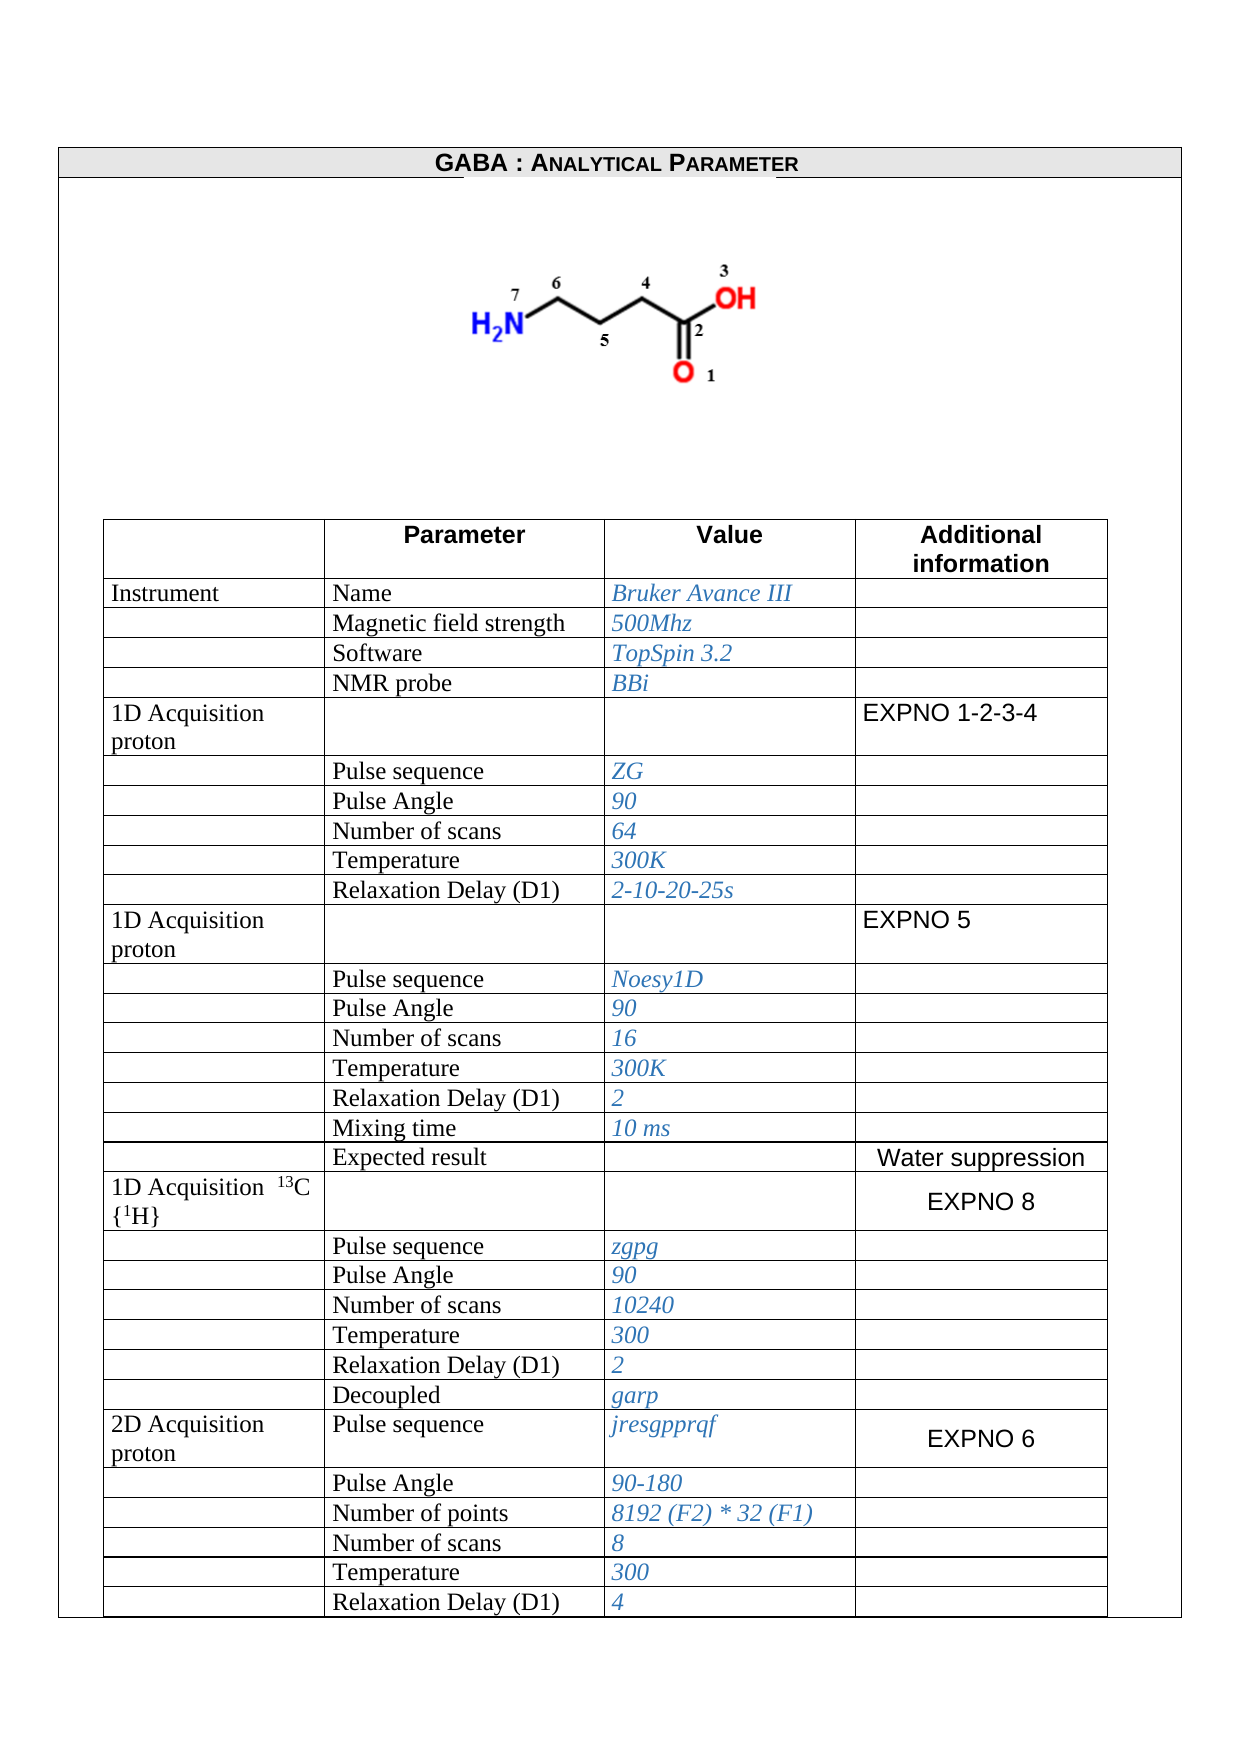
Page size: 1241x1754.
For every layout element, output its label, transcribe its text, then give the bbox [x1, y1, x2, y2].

table_cell EXPNO 1-2-3-4 [856, 698, 1107, 755]
table_cell 500Mhz [605, 608, 855, 637]
table_cell 90 [605, 994, 855, 1022]
table_cell NMR probe [325, 668, 604, 697]
table_cell EXPNO 5 [856, 905, 1107, 963]
table_cell Pulse Angle [325, 1261, 604, 1289]
table_cell [104, 1350, 324, 1379]
table_cell [104, 1143, 324, 1171]
table_cell [325, 1172, 604, 1230]
table_cell [856, 786, 1107, 815]
table_cell [104, 816, 324, 844]
table_cell Magnetic field strength [325, 608, 604, 637]
table_cell ZG [605, 756, 855, 785]
table_cell Pulse Angle [325, 994, 604, 1022]
table_header Additional information [856, 520, 1107, 577]
table_cell EXPNO 6 [856, 1410, 1107, 1467]
table_cell [856, 994, 1107, 1022]
table_cell Relaxation Delay (D1) [325, 875, 604, 904]
table_cell [104, 1320, 324, 1349]
table_cell [856, 1528, 1107, 1556]
table_cell Pulse sequence [325, 1410, 604, 1467]
table_cell [856, 1498, 1107, 1527]
table_cell [104, 1468, 324, 1497]
table_cell [104, 1528, 324, 1556]
table_cell [104, 964, 324, 992]
table_cell Software [325, 638, 604, 667]
table_cell 2D Acquisition proton [104, 1410, 324, 1467]
table_cell Temperature [325, 1558, 604, 1586]
table_cell Mixing time [325, 1113, 604, 1141]
table_cell Name [325, 579, 604, 607]
table_cell [856, 846, 1107, 874]
table_cell [104, 786, 324, 815]
table_cell Number of scans [325, 1290, 604, 1319]
table_cell [856, 1290, 1107, 1319]
table_cell [104, 1113, 324, 1141]
table_cell [605, 1143, 855, 1171]
table_cell EXPNO 8 [856, 1172, 1107, 1230]
table_cell [325, 698, 604, 755]
table_cell Pulse sequence [325, 756, 604, 785]
table_cell [856, 1053, 1107, 1082]
table_cell [856, 1023, 1107, 1052]
table_cell 90 [605, 786, 855, 815]
table_cell [104, 1083, 324, 1112]
table_cell Pulse Angle [325, 786, 604, 815]
table_cell Relaxation Delay (D1) [325, 1350, 604, 1379]
table_cell [856, 579, 1107, 607]
table_cell Instrument [104, 579, 324, 607]
table_cell 8 [605, 1528, 855, 1556]
table_cell Pulse Angle [325, 1468, 604, 1497]
table_cell [605, 905, 855, 963]
table_cell 300 [605, 1558, 855, 1586]
table_cell [856, 1231, 1107, 1259]
table_cell 1D Acquisition 13C {1H} [104, 1172, 324, 1230]
table_cell Number of scans [325, 816, 604, 844]
table_cell Temperature [325, 1053, 604, 1082]
table_cell Number of points [325, 1498, 604, 1527]
table_cell [104, 1558, 324, 1586]
table_cell [856, 1587, 1107, 1616]
table_cell [104, 1587, 324, 1616]
table_cell [856, 668, 1107, 697]
table_cell [104, 608, 324, 637]
table_cell zgpg [605, 1231, 855, 1259]
table_cell 64 [605, 816, 855, 844]
table_cell 8192 (F2) * 32 (F1) [605, 1498, 855, 1527]
table_cell Noesy1D [605, 964, 855, 992]
table_cell 90-180 [605, 1468, 855, 1497]
table_cell 300 [605, 1320, 855, 1349]
table_cell [104, 638, 324, 667]
table_cell 16 [605, 1023, 855, 1052]
table_cell [605, 698, 855, 755]
table_cell [856, 608, 1107, 637]
table_cell [856, 638, 1107, 667]
table_header Value [605, 520, 855, 577]
table_cell Pulse sequence [325, 964, 604, 992]
table_cell [856, 756, 1107, 785]
table_cell [856, 1320, 1107, 1349]
table_cell [856, 816, 1107, 844]
table_cell Relaxation Delay (D1) [325, 1083, 604, 1112]
table_cell Temperature [325, 1320, 604, 1349]
table_cell 1D Acquisition proton [104, 698, 324, 755]
table_cell [856, 1558, 1107, 1586]
table_cell Expected result [325, 1143, 604, 1171]
table_cell 2-10-20-25s [605, 875, 855, 904]
table_cell [104, 1498, 324, 1527]
table_cell 2 [605, 1083, 855, 1112]
table_cell [104, 1290, 324, 1319]
table_cell [104, 875, 324, 904]
table_cell 90 [605, 1261, 855, 1289]
table_cell Relaxation Delay (D1) [325, 1587, 604, 1616]
table_cell [856, 1261, 1107, 1289]
table_cell TopSpin 3.2 [605, 638, 855, 667]
table_cell 300K [605, 846, 855, 874]
table_cell Water suppression [856, 1143, 1107, 1171]
table_cell Pulse sequence [325, 1231, 604, 1259]
table_cell 4 [605, 1587, 855, 1616]
table_cell 300K [605, 1053, 855, 1082]
table_cell jresgpprqf [605, 1410, 855, 1467]
table_cell BBi [605, 668, 855, 697]
table_cell 2 [605, 1350, 855, 1379]
table_cell Temperature [325, 846, 604, 874]
table_cell [856, 1083, 1107, 1112]
table_cell [59, 178, 1181, 1617]
table_cell [104, 1231, 324, 1259]
table_cell [856, 1350, 1107, 1379]
table_header [104, 520, 324, 577]
table_cell [104, 994, 324, 1022]
table_cell Number of scans [325, 1528, 604, 1556]
table_cell 10240 [605, 1290, 855, 1319]
table_cell [104, 756, 324, 785]
table_cell [605, 1172, 855, 1230]
table_cell [104, 1023, 324, 1052]
table_cell garp [605, 1380, 855, 1408]
table_header Parameter [325, 520, 604, 577]
table_cell Number of scans [325, 1023, 604, 1052]
table_cell Bruker Avance III [605, 579, 855, 607]
table_cell 10 ms [605, 1113, 855, 1141]
table_cell [104, 1380, 324, 1408]
table_cell [856, 1113, 1107, 1141]
table_cell [104, 668, 324, 697]
table_cell [856, 875, 1107, 904]
table_cell [856, 964, 1107, 992]
table_cell [856, 1380, 1107, 1408]
table_cell Decoupled [325, 1380, 604, 1408]
table_cell 1D Acquisition proton [104, 905, 324, 963]
table_cell [104, 1261, 324, 1289]
table_cell [104, 846, 324, 874]
table_cell [104, 1053, 324, 1082]
table_header GABA : Analytical Parameter [59, 148, 1181, 177]
table_cell [325, 905, 604, 963]
table_cell [856, 1468, 1107, 1497]
